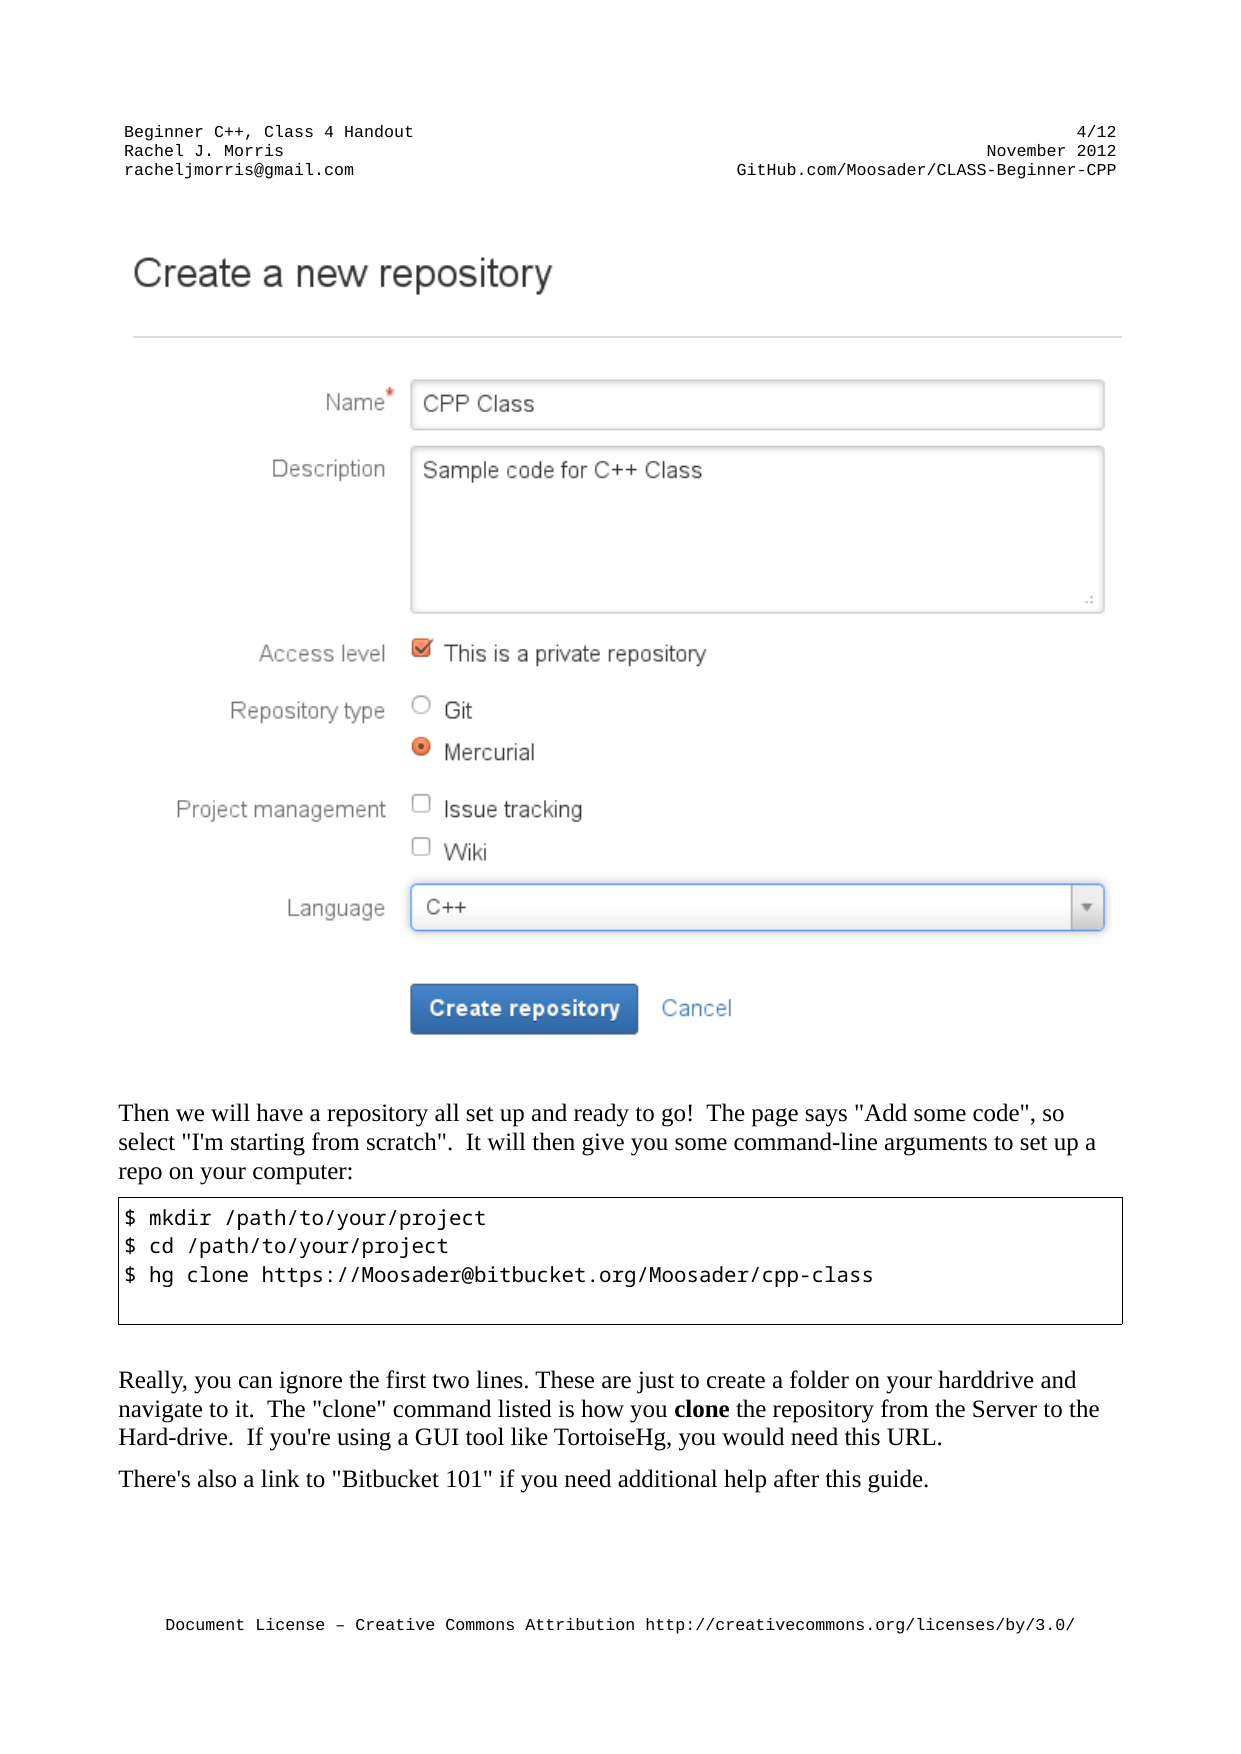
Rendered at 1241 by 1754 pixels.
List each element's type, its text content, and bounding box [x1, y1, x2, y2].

text Then we will have a repository all set up and ready to go! The page says "Add some code", so select "I'm starting from scratch". It will then give you some command-line arguments to set up a repo on your computer: [118, 1098, 1122, 1185]
picture [118, 244, 1122, 1058]
text Really, you can ignore the first two lines. These are just to create a folder on your harddrive and navigate to it. The "clone" command listed is how you clone the repository from the Server to the Hard-drive. If you're using a GUI tool like TortoiseHg, you would need this URL. [118, 1365, 1122, 1451]
table_header $ mkdir /path/to/your/project $ cd /path/to/your/project $ hg clone https://Moosader@bitbucket.org/Moosader/cpp-class [119, 1198, 1122, 1324]
text There's also a link to "Bitbucket 101" if you need additional help after this guide. [118, 1464, 1122, 1492]
